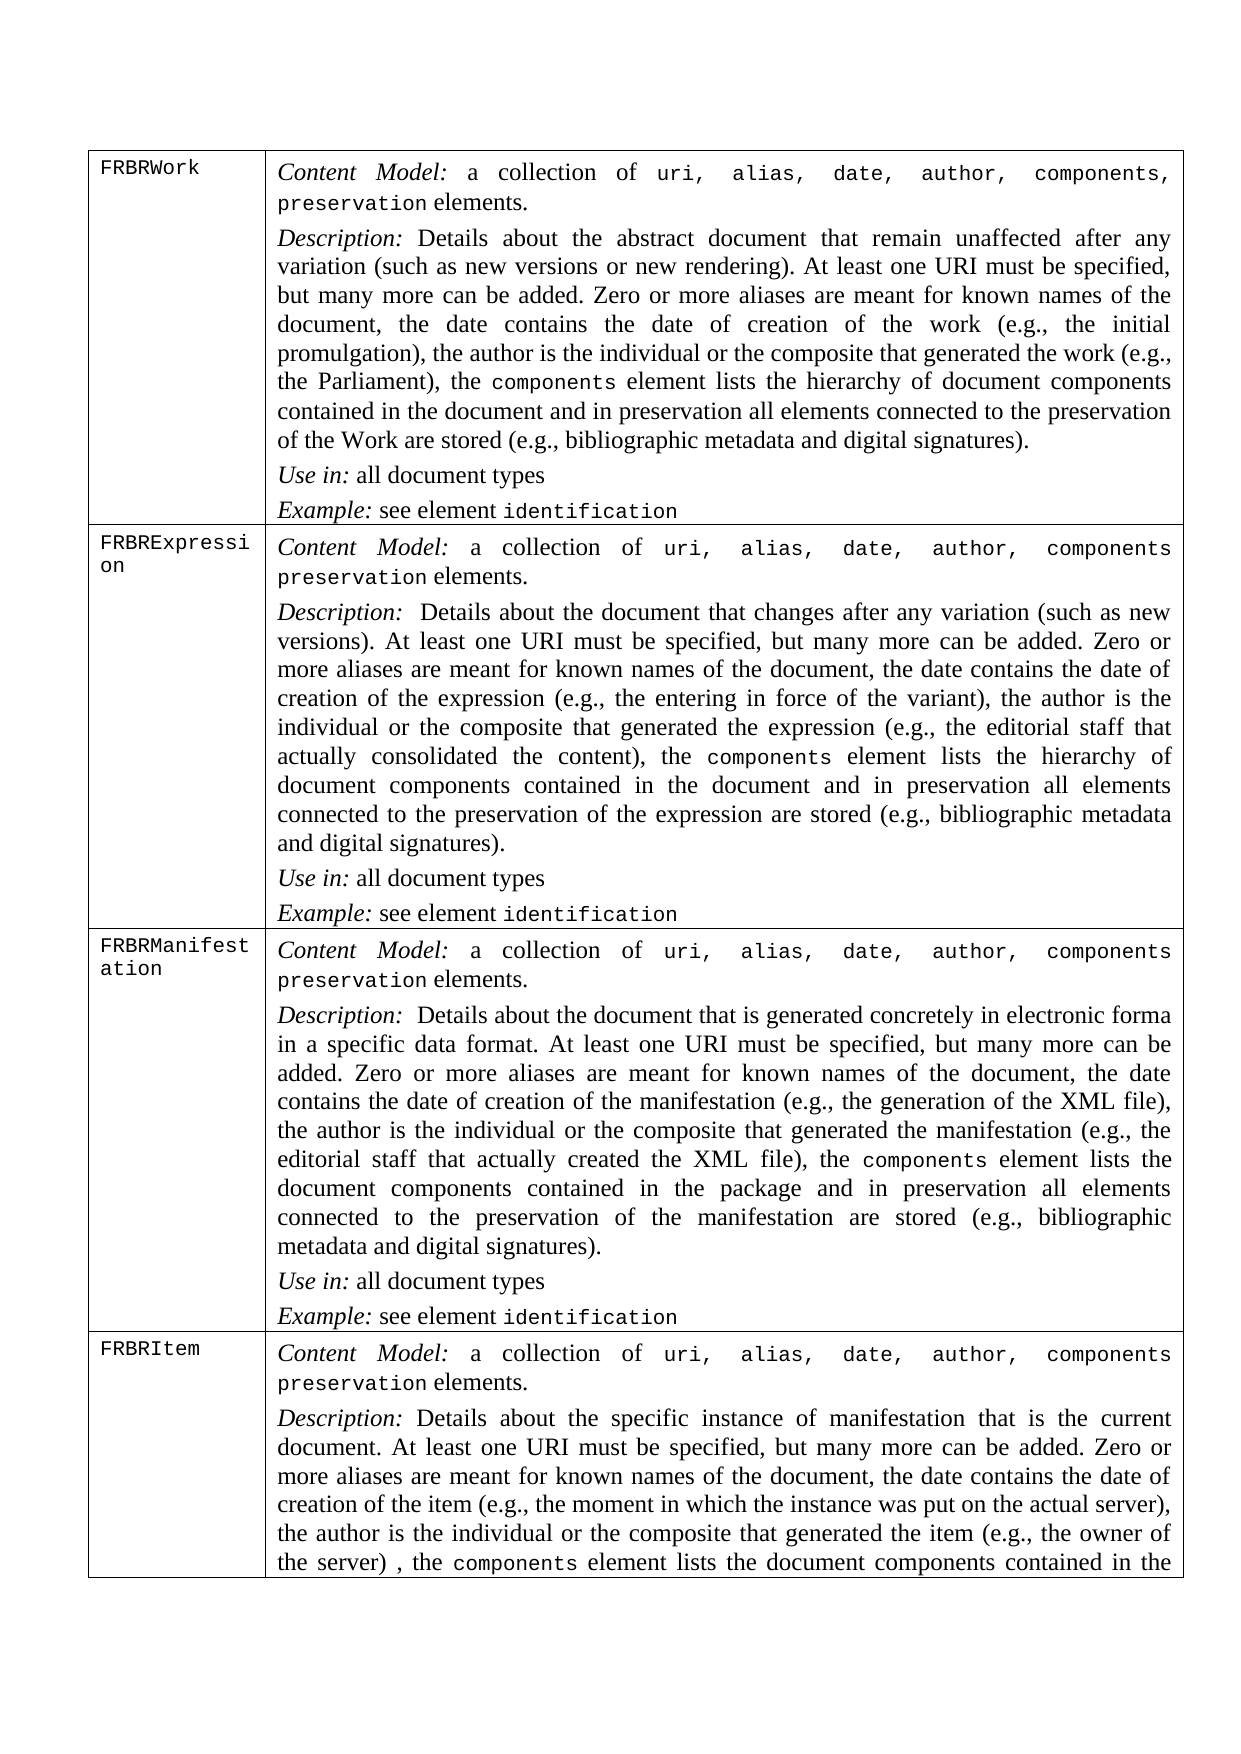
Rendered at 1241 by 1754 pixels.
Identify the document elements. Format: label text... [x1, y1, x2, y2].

table_cell FRBRManifestation [89, 929, 265, 1331]
table_cell Content Model: a collection of uri, alias, date, author, components preservation elements. Description: Details about the specific instance of manifestation that is the current document. At least one URI must be specified, but many more can be added. Zero or more aliases are meant for known names of the document, the date contains the date of creation of the item (e.g., the moment in which the instance was put on the actual server), the author is the individual or the composite that generated the item (e.g., the owner of the server) , the components element lists the document components contained in the [266, 1332, 1183, 1577]
table_cell FRBRItem [89, 1332, 265, 1577]
table_cell Content Model: a collection of uri, alias, date, author, components preservation elements. Description: Details about the document that changes after any variation (such as new versions). At least one URI must be specified, but many more can be added. Zero or more aliases are meant for known names of the document, the date contains the date of creation of the expression (e.g., the entering in force of the variant), the author is the individual or the composite that generated the expression (e.g., the editorial staff that actually consolidated the content), the components element lists the hierarchy of document components contained in the document and in preservation all elements connected to the preservation of the expression are stored (e.g., bibliographic metadata and digital signatures). Use in: all document types Example: see element identification [266, 525, 1183, 927]
table_cell FRBRWork [89, 151, 265, 524]
table_cell FRBRExpression [89, 525, 265, 927]
table_cell Content Model: a collection of uri, alias, date, author, components, preservation elements. Description: Details about the abstract document that remain unaffected after any variation (such as new versions or new rendering). At least one URI must be specified, but many more can be added. Zero or more aliases are meant for known names of the document, the date contains the date of creation of the work (e.g., the initial promulgation), the author is the individual or the composite that generated the work (e.g., the Parliament), the components element lists the hierarchy of document components contained in the document and in preservation all elements connected to the preservation of the Work are stored (e.g., bibliographic metadata and digital signatures). Use in: all document types Example: see element identification [266, 151, 1183, 524]
table_cell Content Model: a collection of uri, alias, date, author, components preservation elements. Description: Details about the document that is generated concretely in electronic forma in a specific data format. At least one URI must be specified, but many more can be added. Zero or more aliases are meant for known names of the document, the date contains the date of creation of the manifestation (e.g., the generation of the XML file), the author is the individual or the composite that generated the manifestation (e.g., the editorial staff that actually created the XML file), the components element lists the document components contained in the package and in preservation all elements connected to the preservation of the manifestation are stored (e.g., bibliographic metadata and digital signatures). Use in: all document types Example: see element identification [266, 929, 1183, 1331]
